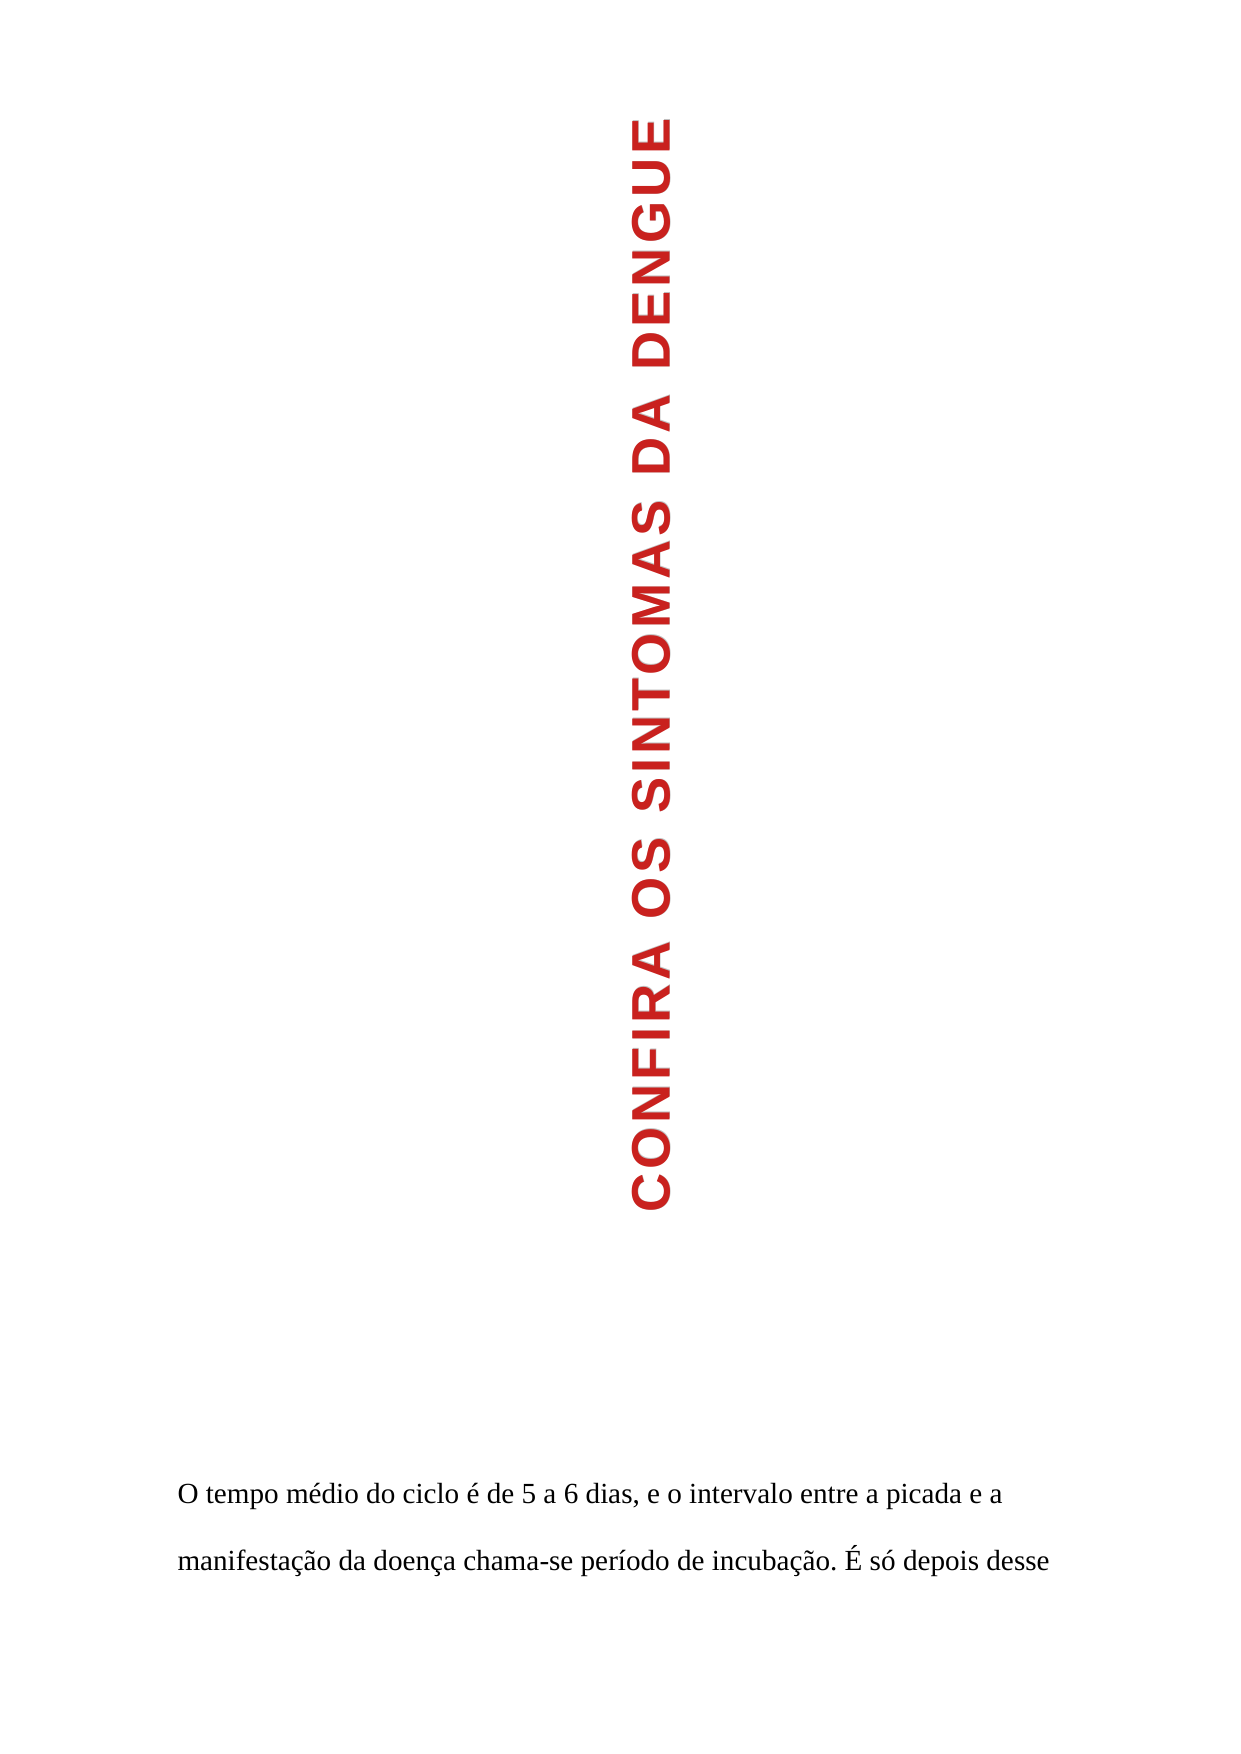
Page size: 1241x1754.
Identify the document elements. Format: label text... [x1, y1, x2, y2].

text O tempo médio do ciclo é de 5 a 6 dias, e o intervalo entre a picada e a manifestação da doença chama-se período de incubação. É só depois desse [177, 1476, 1122, 1577]
text CONFIRA OS SINTOMAS DA DENGUE [177, 118, 1122, 1290]
